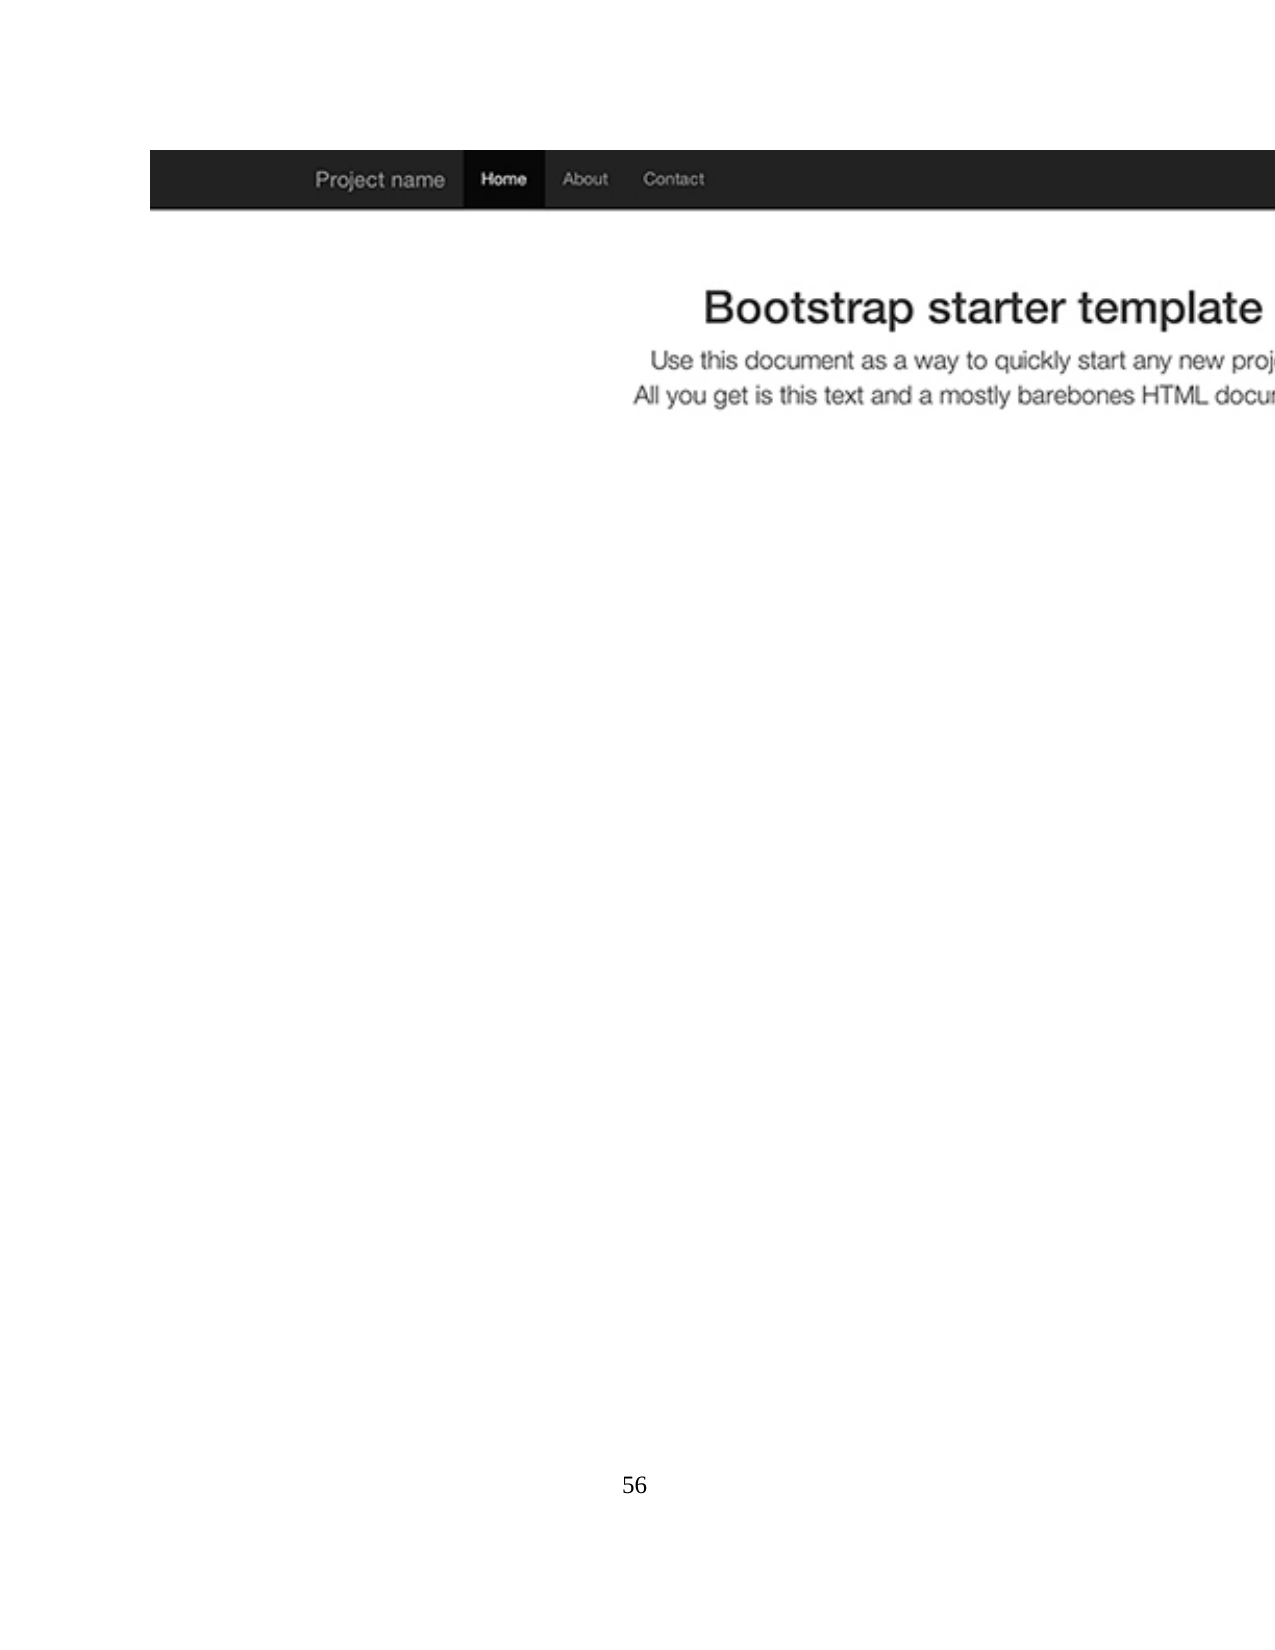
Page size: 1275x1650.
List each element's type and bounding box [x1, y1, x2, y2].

picture [150, 150, 1275, 1400]
